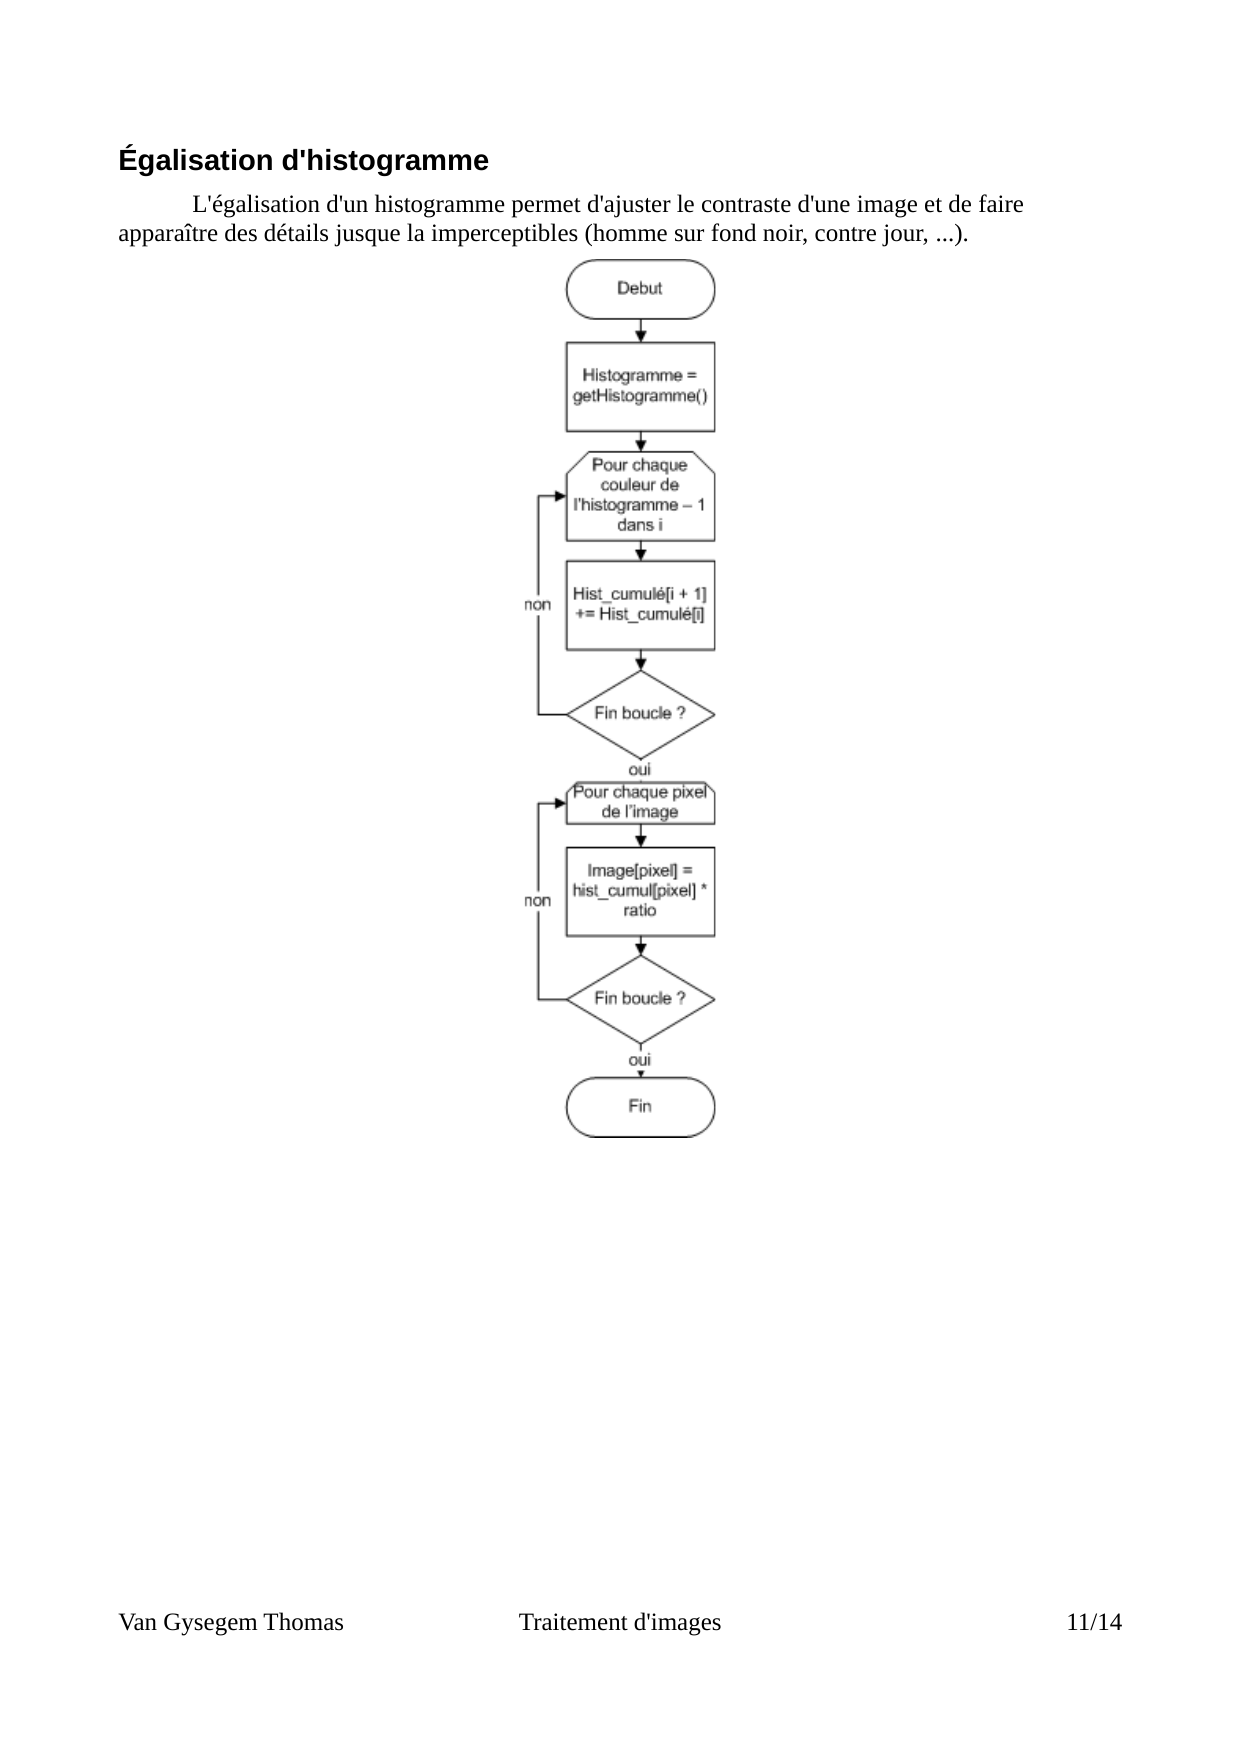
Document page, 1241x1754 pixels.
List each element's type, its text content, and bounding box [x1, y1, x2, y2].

text L'égalisation d'un histogramme permet d'ajuster le contraste d'une image et de faire apparaître des détails jusque la imperceptibles (homme sur fond noir, contre jour, ...). [118, 189, 1122, 247]
subtitle Égalisation d'histogramme [118, 143, 1122, 177]
picture [524, 259, 716, 1138]
